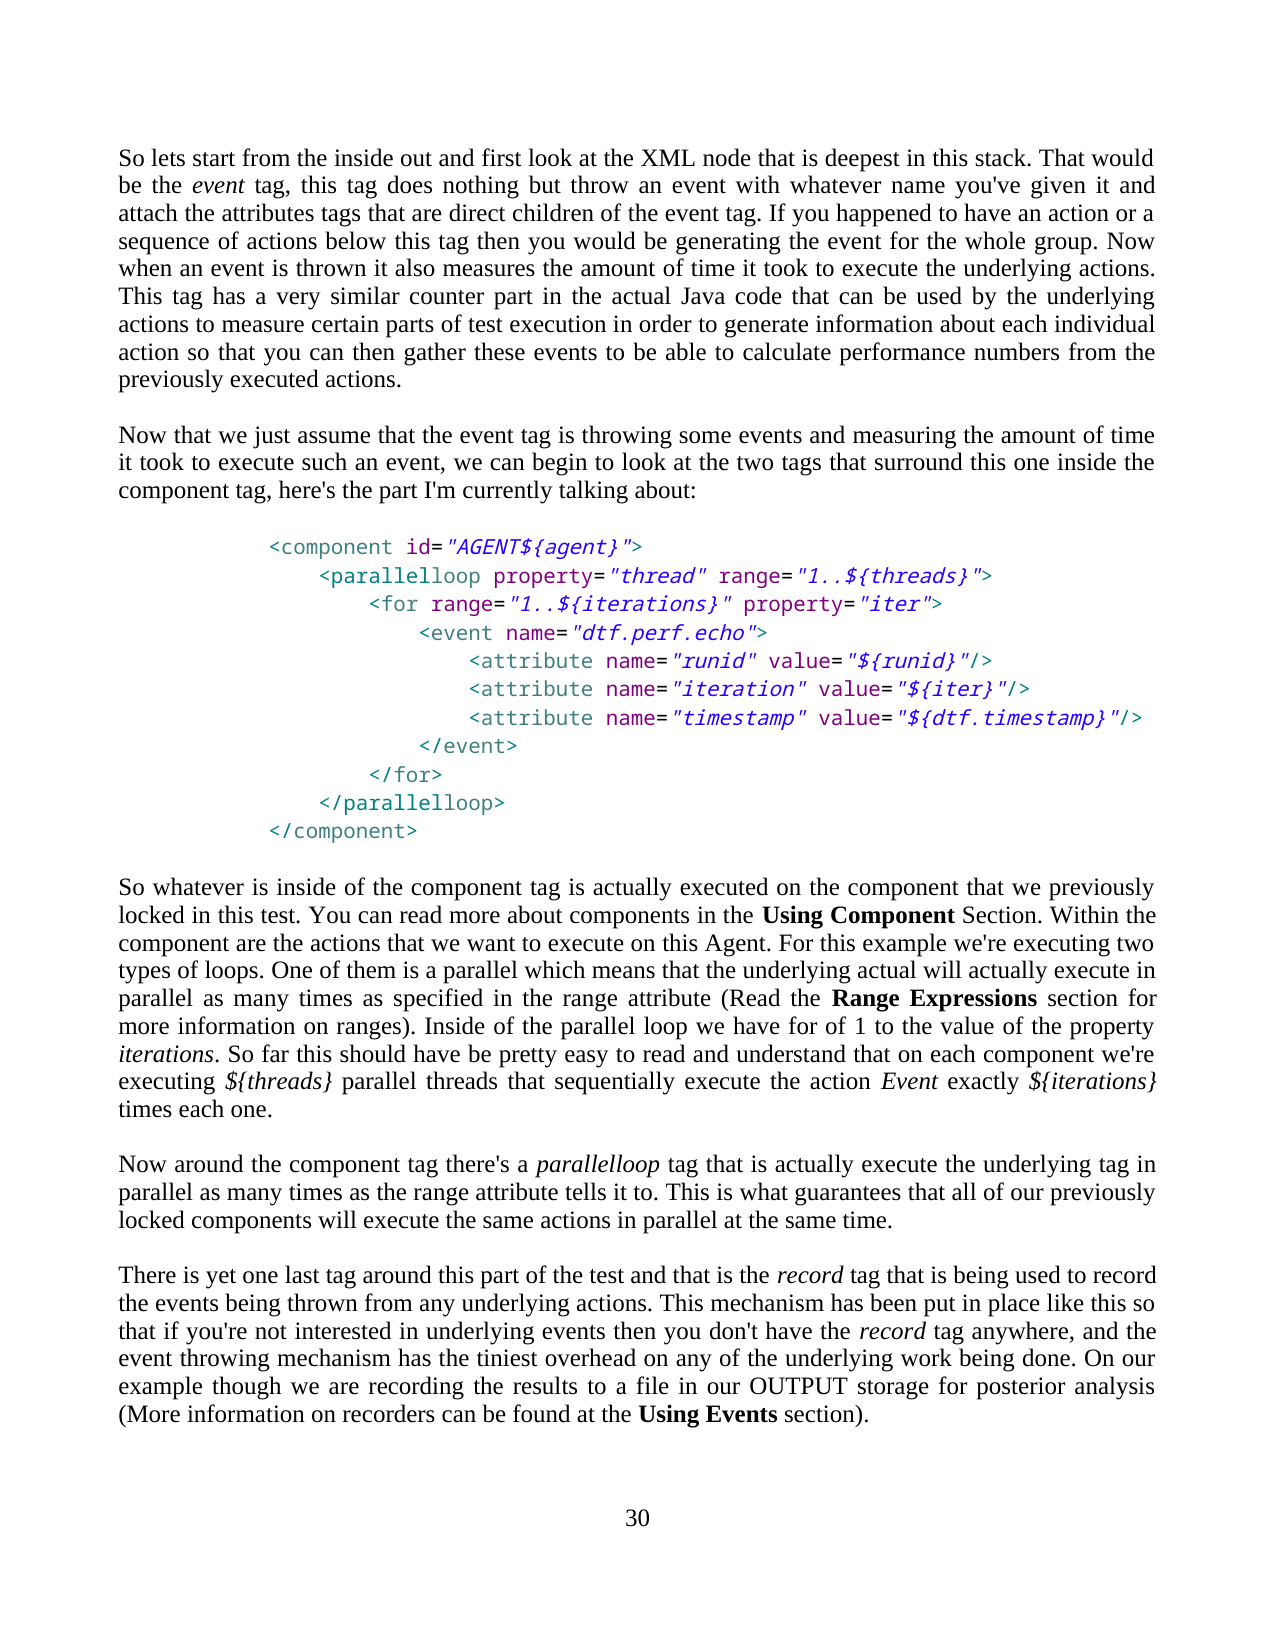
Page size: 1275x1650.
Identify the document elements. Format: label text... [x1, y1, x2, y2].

text <attribute name="runid" value="${runid}"/> [118, 646, 1157, 674]
text </for> [118, 760, 1157, 788]
text <parallelloop property="thread" range="1..${threads}"> [118, 561, 1157, 589]
text <attribute name="timestamp" value="${dtf.timestamp}"/> [118, 703, 1157, 731]
text Now that we just assume that the event tag is throwing some events and measuring the amount of time it took to execute such an event, we can begin to look at the two tags that surround this one inside the component tag, here's the part I'm currently talking about: [118, 421, 1157, 504]
text <for range="1..${iterations}" property="iter"> [118, 589, 1157, 618]
text Now around the component tag there's a parallelloop tag that is actually execute the underlying tag in parallel as many times as the range attribute tells it to. This is what guarantees that all of our previously locked components will execute the same actions in parallel at the same time. [118, 1151, 1157, 1234]
text <attribute name="iteration" value="${iter}"/> [118, 674, 1157, 703]
text </event> [118, 731, 1157, 760]
text So whatever is inside of the component tag is actually executed on the component that we previously locked in this test. You can read more about components in the Using Component Section. Within the component are the actions that we want to execute on this Agent. For this example we're executing two types of loops. One of them is a parallel which means that the underlying actual will actually execute in parallel as many times as specified in the range attribute (Read the Range Expressions section for more information on ranges). Inside of the parallel loop we have for of 1 to the value of the property iterations. So far this should have be pretty easy to read and understand that on each component we're executing ${threads} parallel threads that sequentially execute the action Event exactly ${iterations} times each one. [118, 873, 1157, 1123]
text </component> [118, 817, 1157, 845]
text There is yet one last tag around this part of the test and that is the record tag that is being used to record the events being thrown from any underlying actions. This mechanism has been put in place like this so that if you're not interested in underlying events then you don't have the record tag anywhere, and the event throwing mechanism has the tiniest overhead on any of the underlying work being done. On our example though we are recording the results to a file in our OUTPUT storage for posterior analysis (More information on recorders can be found at the Using Events section). [118, 1261, 1157, 1428]
text <event name="dtf.perf.echo"> [118, 618, 1157, 646]
text So lets start from the inside out and first look at the XML node that is deepest in this stack. That would be the event tag, this tag does nothing but throw an event with whatever name you've given it and attach the attributes tags that are direct children of the event tag. If you happened to have an action or a sequence of actions below this tag then you would be generating the event for the whole group. Now when an event is thrown it also measures the amount of time it took to execute the underlying actions. This tag has a very similar counter part in the actual Java code that can be used by the underlying actions to measure certain parts of test execution in order to generate information about each individual action so that you can then gather these events to be able to calculate performance numbers from the previously executed actions. [118, 144, 1157, 393]
text </parallelloop> [118, 788, 1157, 817]
text <component id="AGENT${agent}"> [118, 532, 1157, 561]
